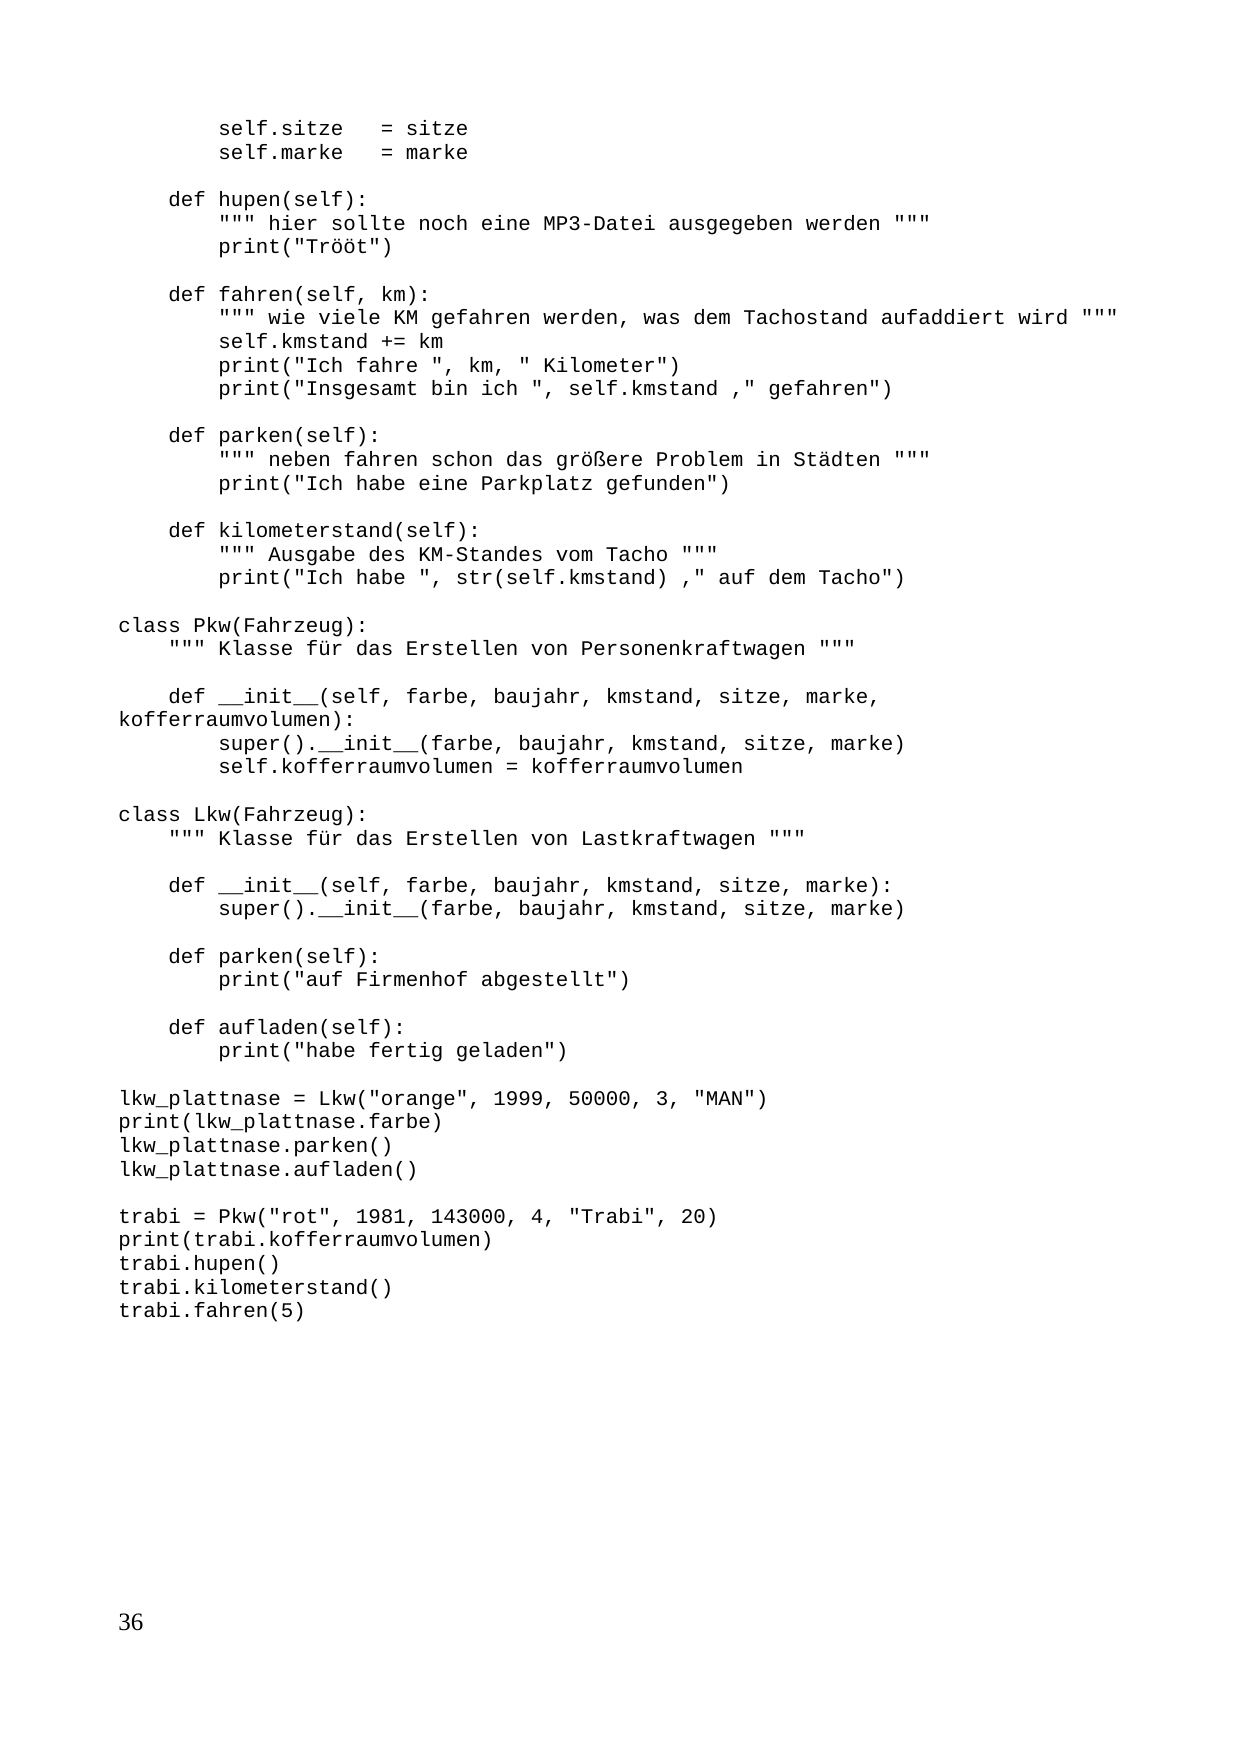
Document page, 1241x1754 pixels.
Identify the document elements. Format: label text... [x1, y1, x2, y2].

text self.kmstand += km [118, 331, 1122, 354]
text def __init__(self, farbe, baujahr, kmstand, sitze, marke, kofferraumvolumen): [118, 686, 1122, 733]
text """ Ausgabe des KM-Standes vom Tacho """ [118, 544, 1122, 567]
text super().__init__(farbe, baujahr, kmstand, sitze, marke) [118, 898, 1122, 922]
text print("Ich habe eine Parkplatz gefunden") [118, 473, 1122, 496]
text def aufladen(self): [118, 1017, 1122, 1040]
text print("Insgesamt bin ich ", self.kmstand ," gefahren") [118, 378, 1122, 402]
text super().__init__(farbe, baujahr, kmstand, sitze, marke) [118, 733, 1122, 757]
text class Lkw(Fahrzeug): [118, 804, 1122, 827]
text print(trabi.kofferraumvolumen) [118, 1229, 1122, 1253]
text print("Ich fahre ", km, " Kilometer") [118, 354, 1122, 378]
text print("Trööt") [118, 236, 1122, 260]
text """ Klasse für das Erstellen von Lastkraftwagen """ [118, 827, 1122, 851]
text def __init__(self, farbe, baujahr, kmstand, sitze, marke): [118, 875, 1122, 898]
text lkw_plattnase.aufladen() [118, 1158, 1122, 1182]
text """ Klasse für das Erstellen von Personenkraftwagen """ [118, 638, 1122, 662]
text self.sitze = sitze [118, 118, 1122, 142]
text def parken(self): [118, 946, 1122, 969]
text trabi.fahren(5) [118, 1300, 1122, 1324]
text """ wie viele KM gefahren werden, was dem Tachostand aufaddiert wird """ [118, 307, 1122, 331]
text trabi.hupen() [118, 1253, 1122, 1277]
text """ neben fahren schon das größere Problem in Städten """ [118, 449, 1122, 473]
text lkw_plattnase = Lkw("orange", 1999, 50000, 3, "MAN") [118, 1088, 1122, 1111]
text lkw_plattnase.parken() [118, 1135, 1122, 1158]
text def parken(self): [118, 426, 1122, 449]
text def fahren(self, km): [118, 284, 1122, 307]
text print("auf Firmenhof abgestellt") [118, 969, 1122, 993]
text print("Ich habe ", str(self.kmstand) ," auf dem Tacho") [118, 567, 1122, 591]
text def hupen(self): [118, 189, 1122, 213]
text trabi.kilometerstand() [118, 1277, 1122, 1300]
text def kilometerstand(self): [118, 520, 1122, 544]
text self.marke = marke [118, 142, 1122, 165]
text self.kofferraumvolumen = kofferraumvolumen [118, 757, 1122, 780]
text class Pkw(Fahrzeug): [118, 615, 1122, 638]
text print("habe fertig geladen") [118, 1040, 1122, 1064]
text """ hier sollte noch eine MP3-Datei ausgegeben werden """ [118, 213, 1122, 236]
text print(lkw_plattnase.farbe) [118, 1111, 1122, 1135]
text trabi = Pkw("rot", 1981, 143000, 4, "Trabi", 20) [118, 1206, 1122, 1229]
